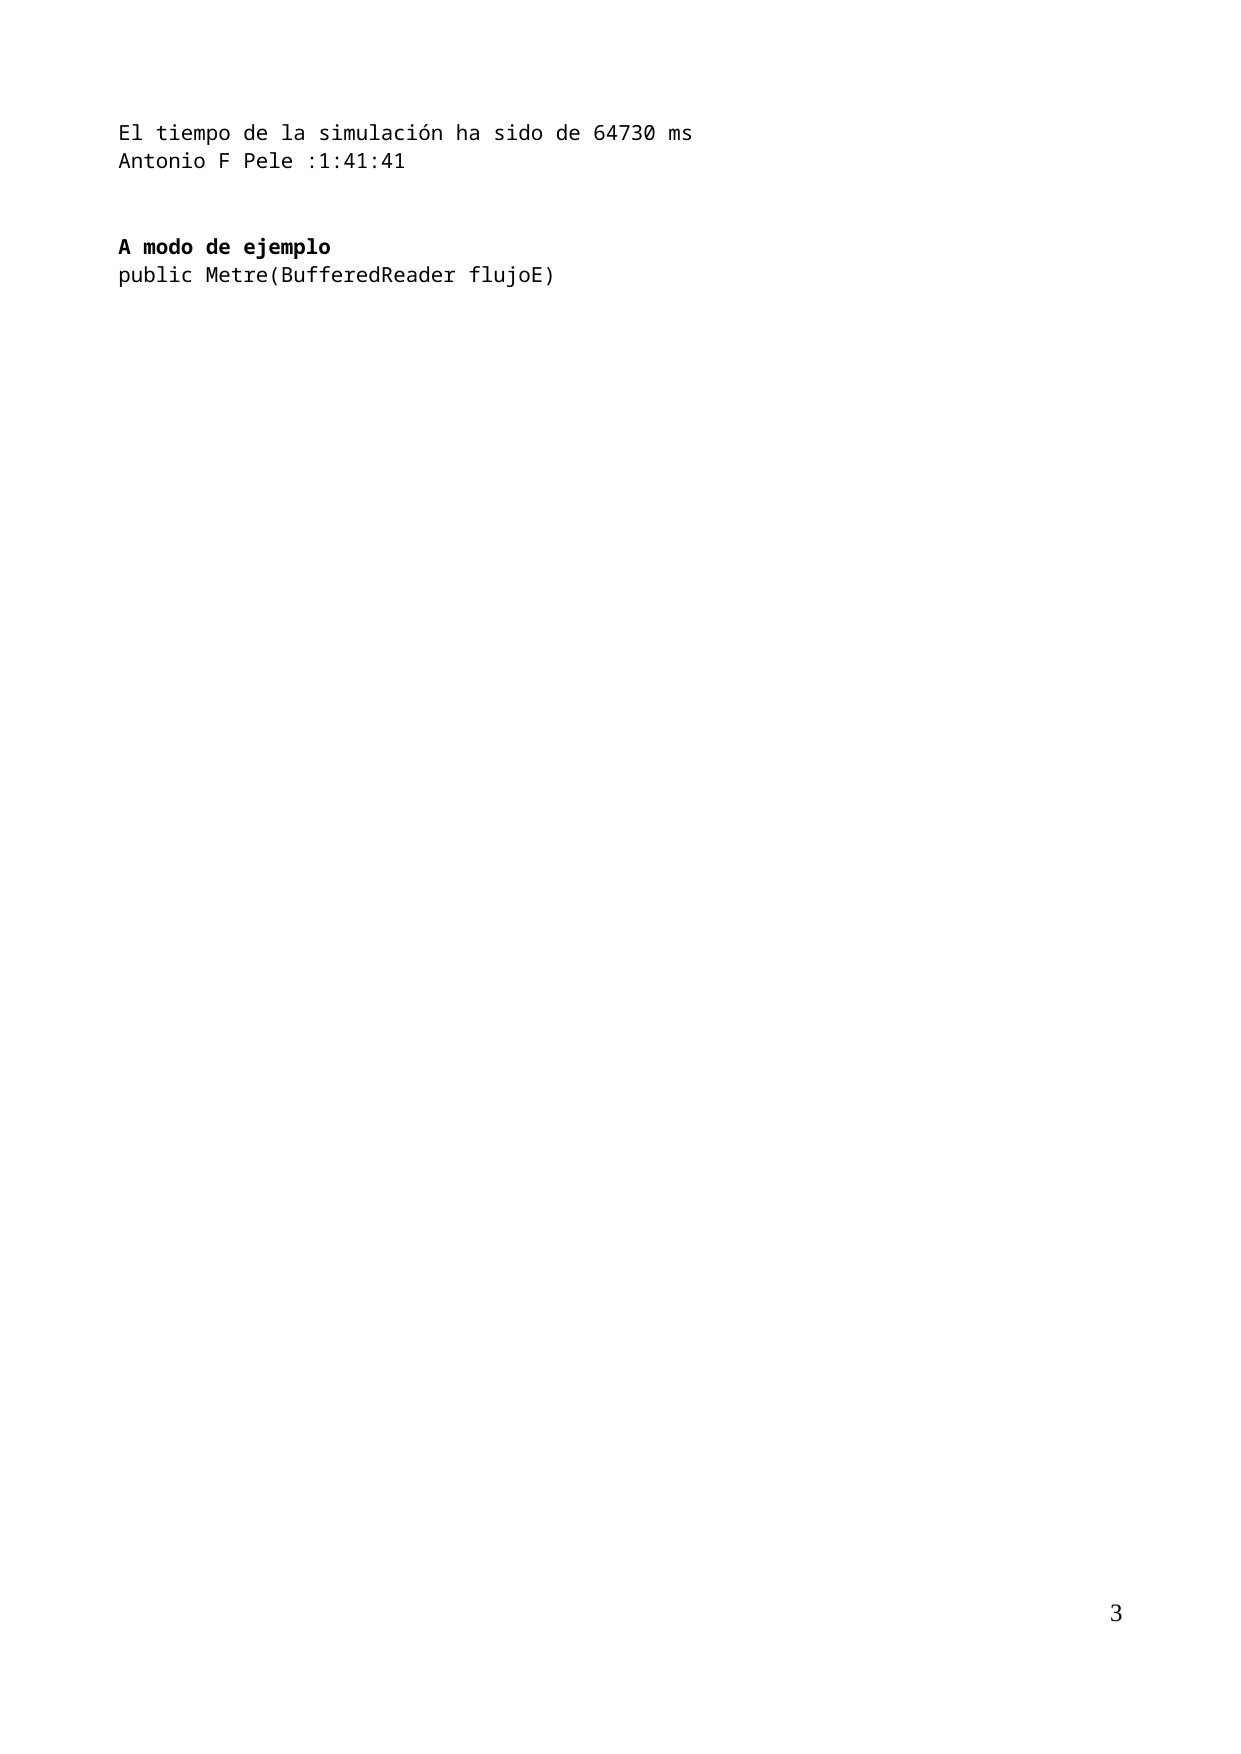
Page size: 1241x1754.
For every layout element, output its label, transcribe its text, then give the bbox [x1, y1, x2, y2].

text A modo de ejemplo [118, 232, 1122, 260]
text Antonio F Pele :1:41:41 [118, 147, 1122, 175]
text public Metre(BufferedReader flujoE) [118, 260, 1122, 289]
text El tiempo de la simulación ha sido de 64730 ms [118, 118, 1122, 147]
